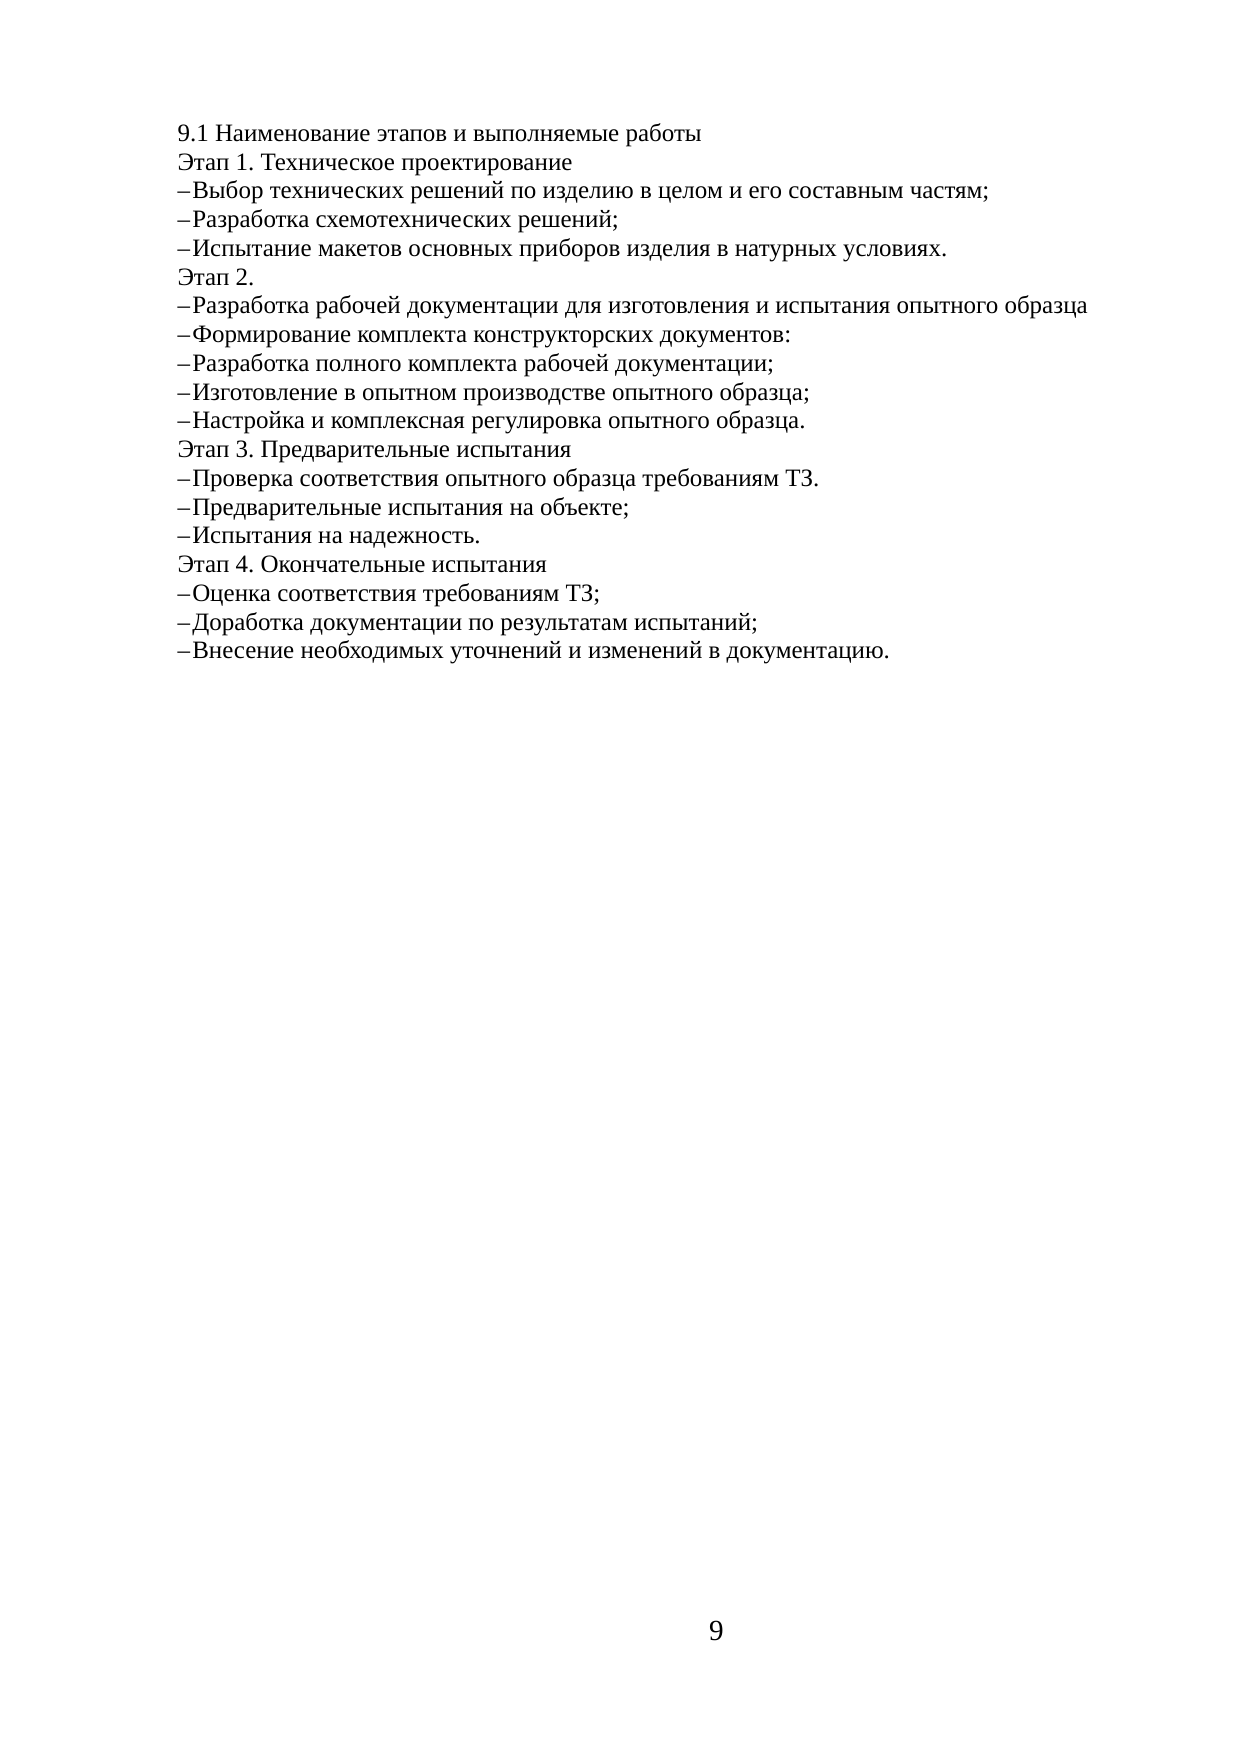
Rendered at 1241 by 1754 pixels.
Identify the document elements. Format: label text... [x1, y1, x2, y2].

list Внесение необходимых уточнений и изменений в документацию. [177, 636, 1181, 664]
list Формирование комплекта конструкторских документов: [177, 319, 1181, 348]
list Разработка рабочей документации для изготовления и испытания опытного образца [177, 291, 1181, 319]
text Этап 2. [177, 262, 1181, 291]
text Этап 1. Техническое проектирование [177, 147, 1181, 176]
list Настройка и комплексная регулировка опытного образца. [177, 406, 1181, 434]
text Этап 4. Окончательные испытания [177, 549, 1181, 578]
list Разработка полного комплекта рабочей документации; [177, 348, 1181, 377]
list Испытание макетов основных приборов изделия в натурных условиях. [177, 233, 1181, 262]
list Проверка соответствия опытного образца требованиям ТЗ. [177, 463, 1181, 492]
list Оценка соответствия требованиям ТЗ; [177, 578, 1181, 607]
list Изготовление в опытном производстве опытного образца; [177, 377, 1181, 406]
text Этап 3. Предварительные испытания [177, 434, 1181, 463]
list Разработка схемотехнических решений; [177, 204, 1181, 233]
text 9.1 Наименование этапов и выполняемые работы [177, 118, 1181, 147]
list Выбор технических решений по изделию в целом и его составным частям; [177, 176, 1181, 204]
list Испытания на надежность. [177, 521, 1181, 549]
list Доработка документации по результатам испытаний; [177, 607, 1181, 636]
list Предварительные испытания на объекте; [177, 492, 1181, 521]
